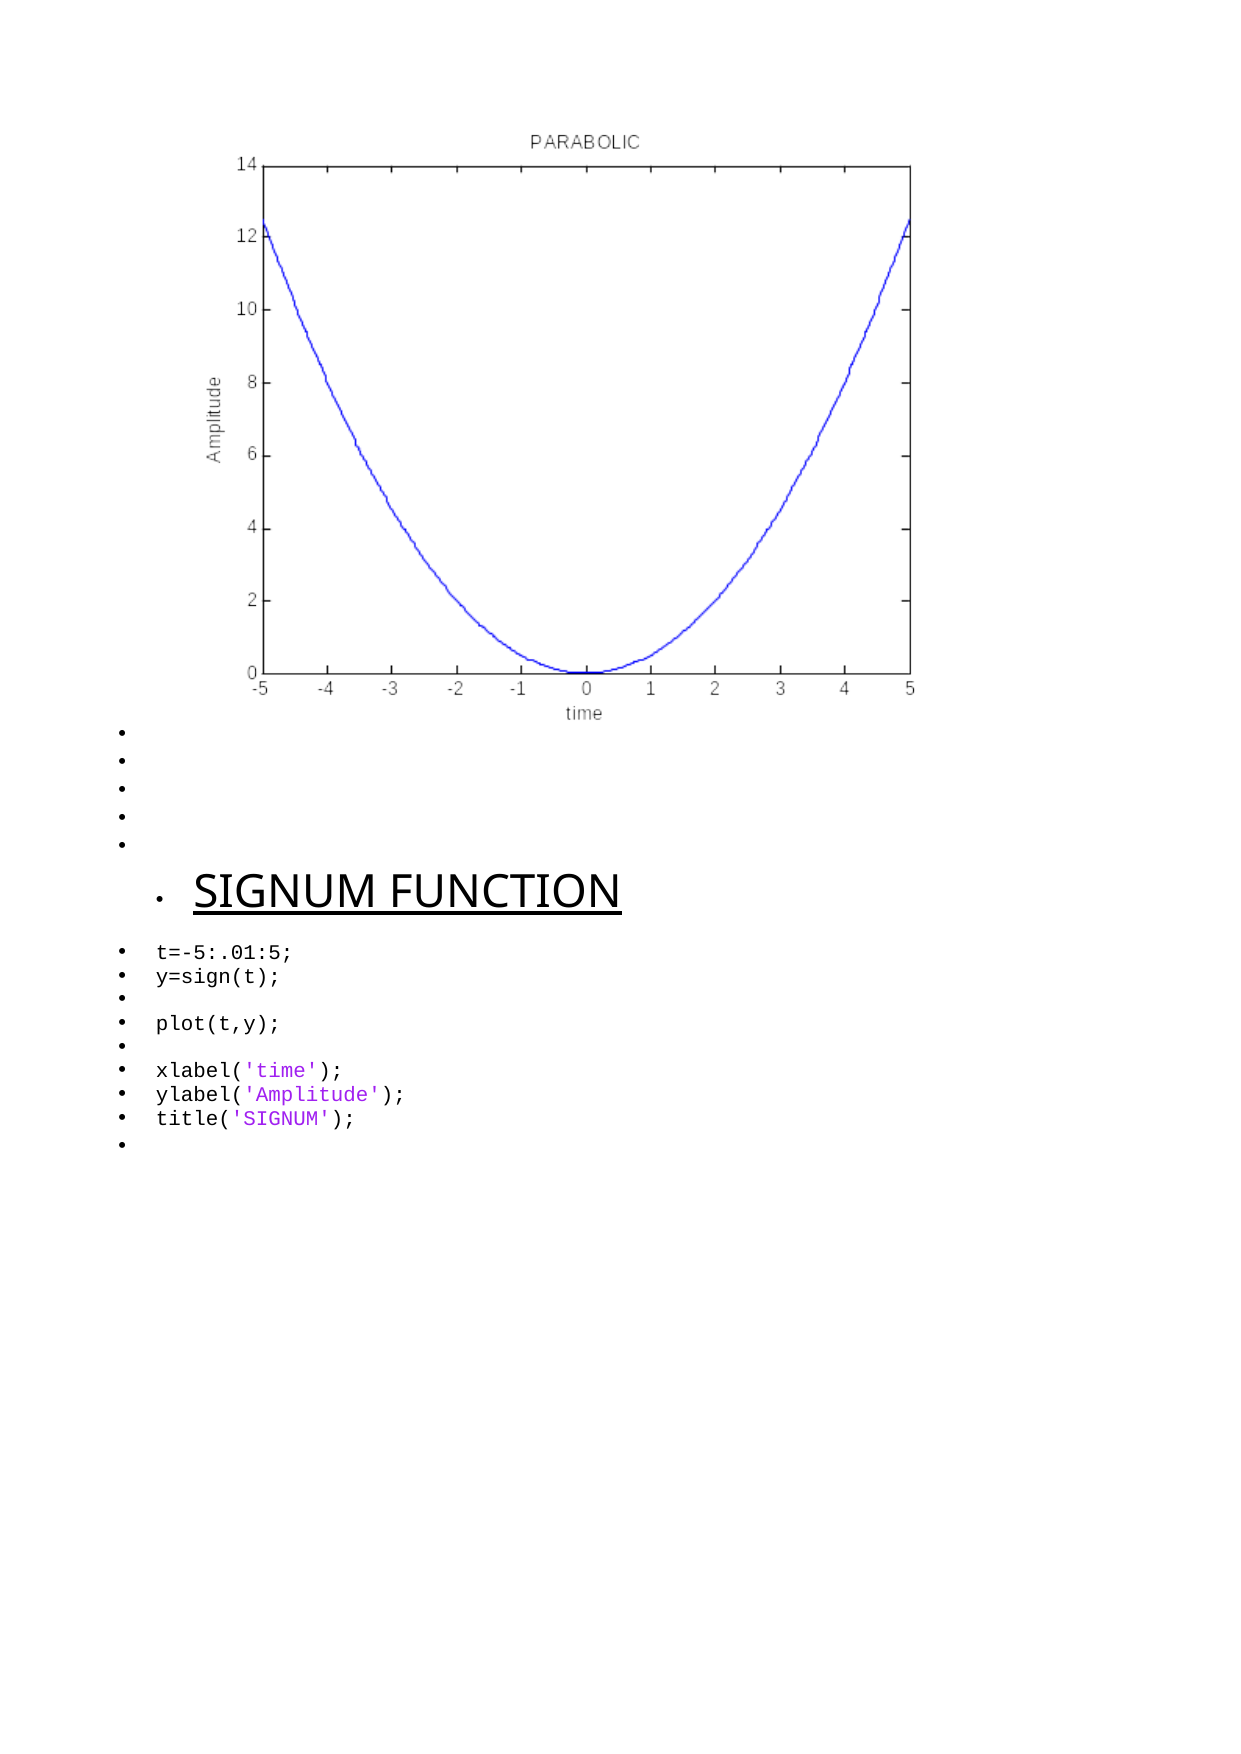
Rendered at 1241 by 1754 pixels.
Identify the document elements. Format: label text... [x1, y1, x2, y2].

list plot(t,y); [81, 1013, 1122, 1037]
list title('SIGNUM'); [81, 1108, 1122, 1131]
list SIGNUM FUNCTION [156, 859, 1122, 921]
list xlabel('time'); [81, 1060, 1122, 1084]
list ylabel('Amplitude'); [81, 1084, 1122, 1108]
list t=-5:.01:5; [81, 942, 1122, 966]
list y=sign(t); [81, 966, 1122, 989]
